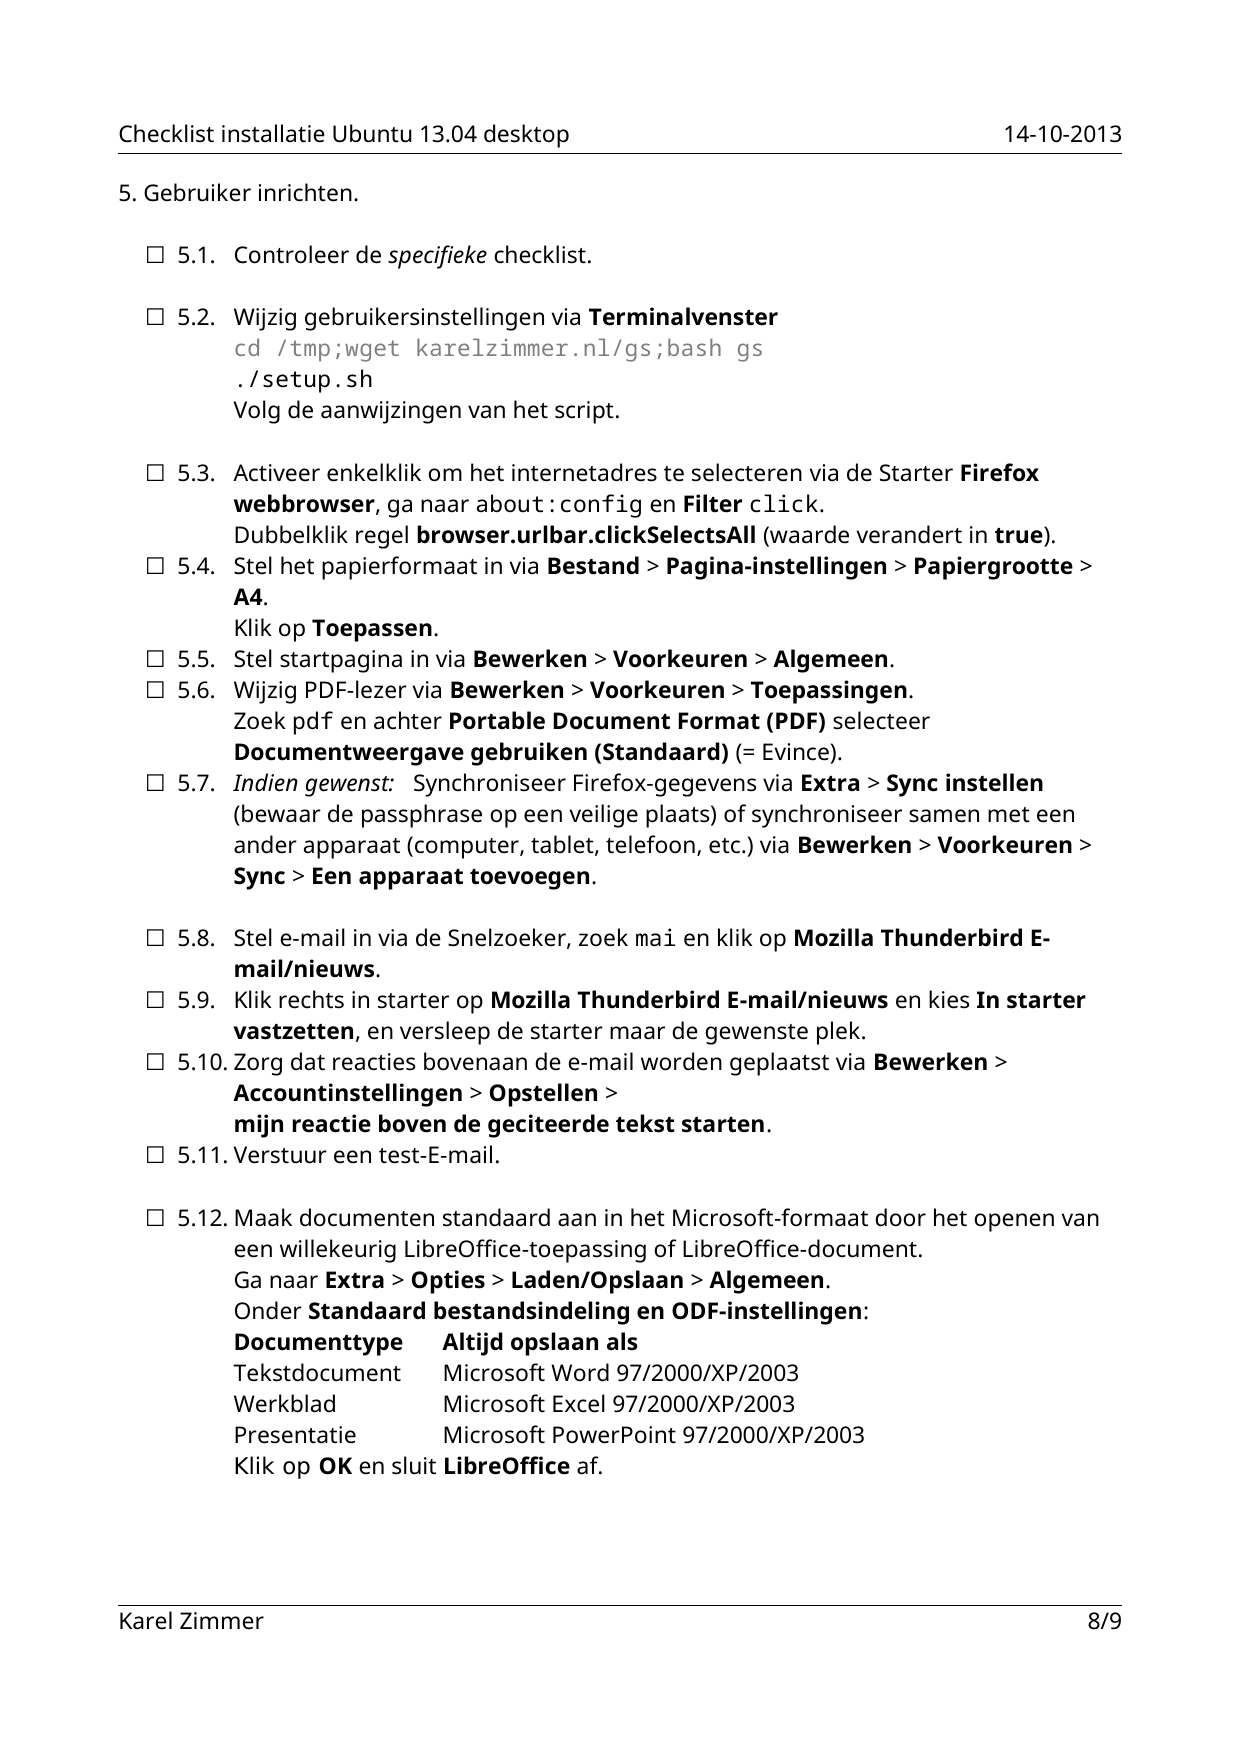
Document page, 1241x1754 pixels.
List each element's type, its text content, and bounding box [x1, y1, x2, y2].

list Wijzig gebruikersinstellingen via Terminalvenster cd /tmp;wget karelzimmer.nl/gs;bash gs ./setup.sh Volg de aanwijzingen van het script. [133, 301, 1122, 425]
list Verstuur een test-E-mail. [133, 1139, 1122, 1170]
list Klik rechts in starter op Mozilla Thunderbird E-mail/nieuws en kies In starter vastzetten, en versleep de starter maar de gewenste plek. [133, 984, 1122, 1046]
list Indien gewenst: Synchroniseer Firefox-gegevens via Extra > Sync instellen (bewaar de passphrase op een veilige plaats) of synchroniseer samen met een ander apparaat (computer, tablet, telefoon, etc.) via Bewerken > Voorkeuren > Sync > Een apparaat toevoegen. [133, 767, 1122, 891]
list Activeer enkelklik om het internetadres te selecteren via de Starter Firefox webbrowser, ga naar about:config en Filter click. Dubbelklik regel browser.urlbar.clickSelectsAll (waarde verandert in true). [133, 456, 1122, 549]
list Gebruiker inrichten. [118, 177, 1122, 208]
list Stel het papierformaat in via Bestand > Pagina-instellingen > Papiergrootte > A4. Klik op Toepassen. [133, 549, 1122, 643]
list Stel e-mail in via de Snelzoeker, zoek mai en klik op Mozilla Thunderbird E-mail/nieuws. [133, 922, 1122, 984]
list Wijzig PDF-lezer via Bewerken > Voorkeuren > Toepassingen. Zoek pdf en achter Portable Document Format (PDF) selecteer Documentweergave gebruiken (Standaard) (= Evince). [133, 674, 1122, 767]
list Controleer de specifieke checklist. [133, 239, 1122, 270]
list Zorg dat reacties bovenaan de e-mail worden geplaatst via Bewerken > Accountinstellingen > Opstellen > mijn reactie boven de geciteerde tekst starten. [133, 1046, 1122, 1139]
list Maak documenten standaard aan in het Microsoft-formaat door het openen van een willekeurig LibreOffice-toepassing of LibreOffice-document. Ga naar Extra > Opties > Laden/Opslaan > Algemeen. Onder Standaard bestandsindeling en ODF-instellingen: Documenttype Altijd opslaan als Tekstdocument Microsoft Word 97/2000/XP/2003 Werkblad Microsoft Excel 97/2000/XP/2003 Presentatie Microsoft PowerPoint 97/2000/XP/2003 Klik op OK en sluit LibreOffice af. [133, 1201, 1122, 1481]
list Stel startpagina in via Bewerken > Voorkeuren > Algemeen. [133, 643, 1122, 674]
